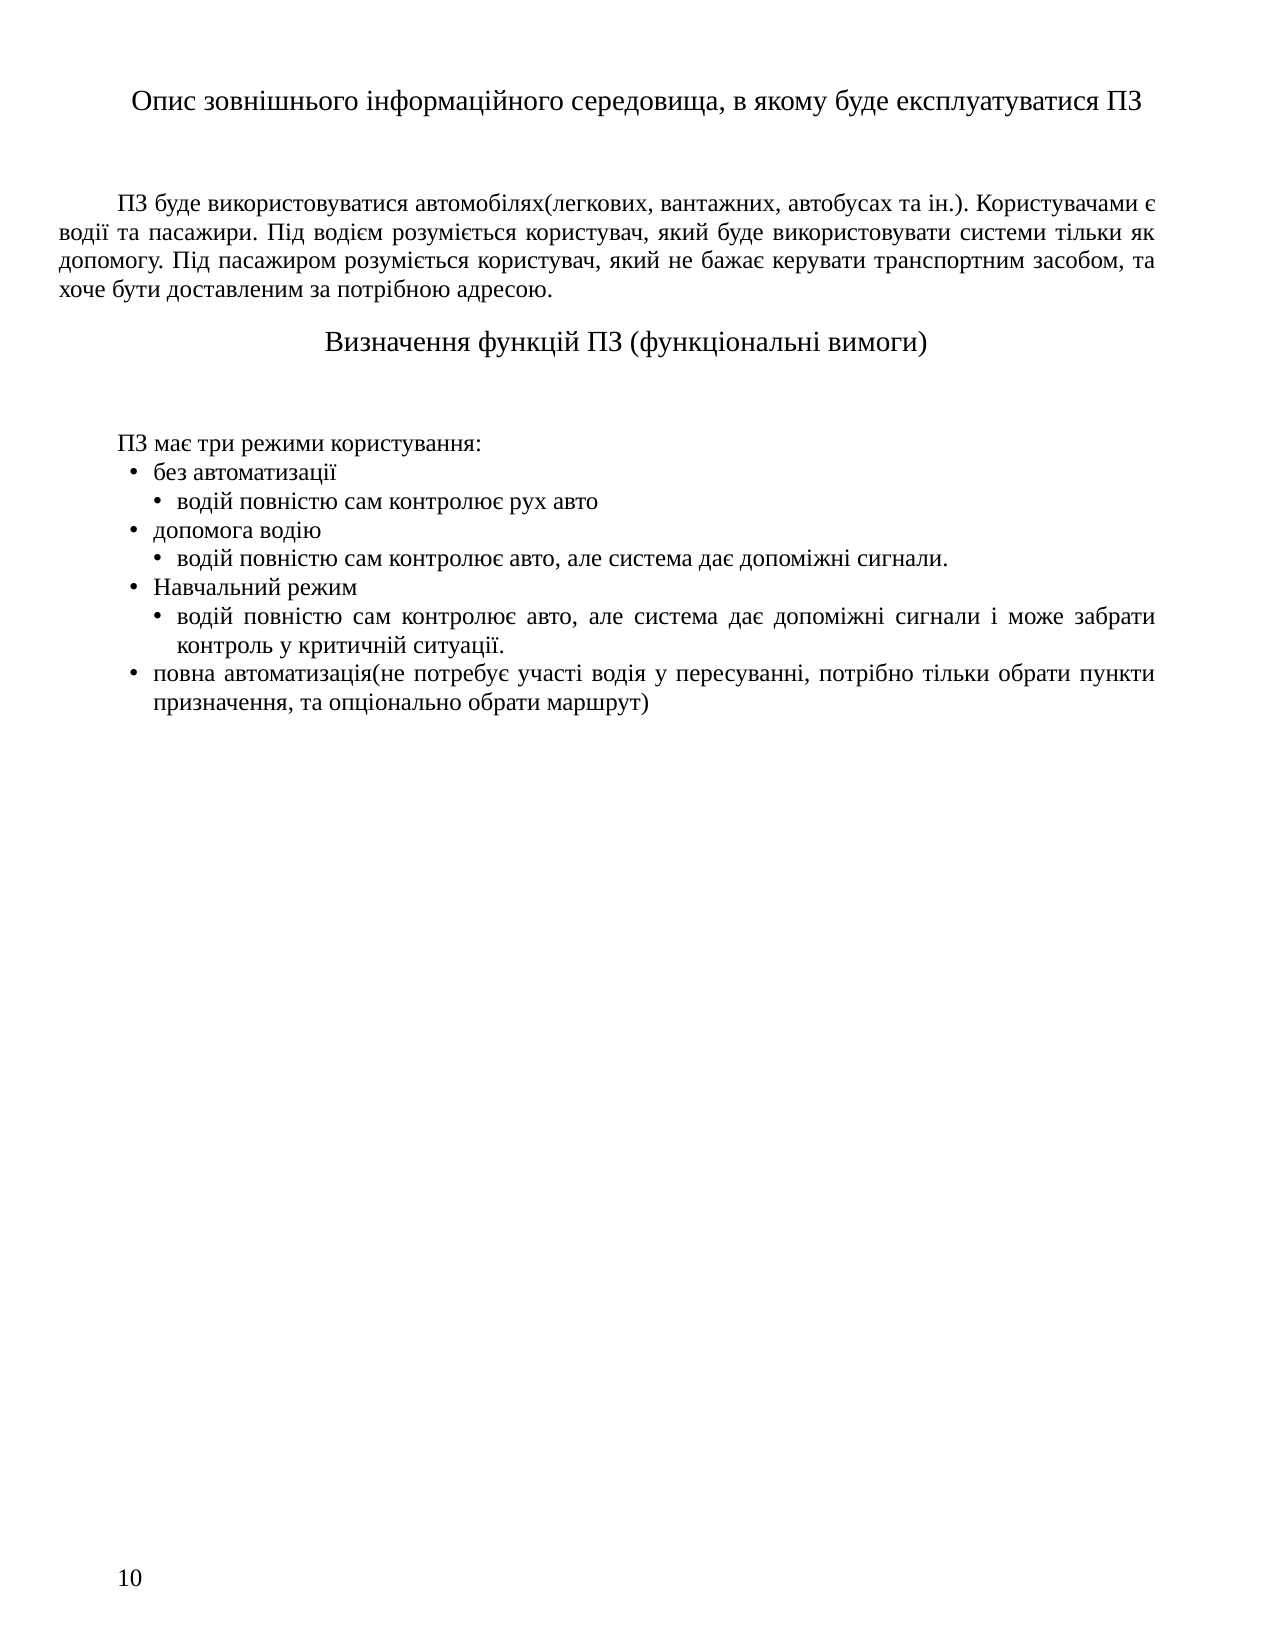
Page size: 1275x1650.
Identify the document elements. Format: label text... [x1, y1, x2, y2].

list водій повністю сам контролює авто, але система дає допоміжні сигнали. [153, 543, 1156, 572]
list повна автоматизація(не потребує участі водія у пересуванні, потрібно тільки обрати пункти призначення, та опціонально обрати маршрут) [129, 658, 1156, 716]
subtitle Визначення функцій ПЗ (функціональні вимоги) [58, 324, 1156, 357]
text ПЗ буде використовуватися автомобілях(легкових, вантажних, автобусах та ін.). Користувачами є водії та пасажири. Під водієм розуміється користувач, який буде використовувати системи тільки як допомогу. Під пасажиром розуміється користувач, який не бажає керувати транспортним засобом, та хоче бути доставленим за потрібною адресою. [58, 188, 1156, 303]
text ПЗ має три режими користування: [58, 428, 1156, 457]
list водій повністю сам контролює авто, але система дає допоміжні сигнали і може забрати контроль у критичній ситуації. [153, 601, 1156, 658]
list водій повністю сам контролює рух авто [153, 486, 1156, 515]
subtitle Опис зовнішнього інформаційного середовища, в якому буде експлуатуватися ПЗ [58, 83, 1156, 117]
list допомога водію [129, 515, 1156, 543]
list Навчальний режим [129, 572, 1156, 601]
list без автоматизації [129, 457, 1156, 486]
